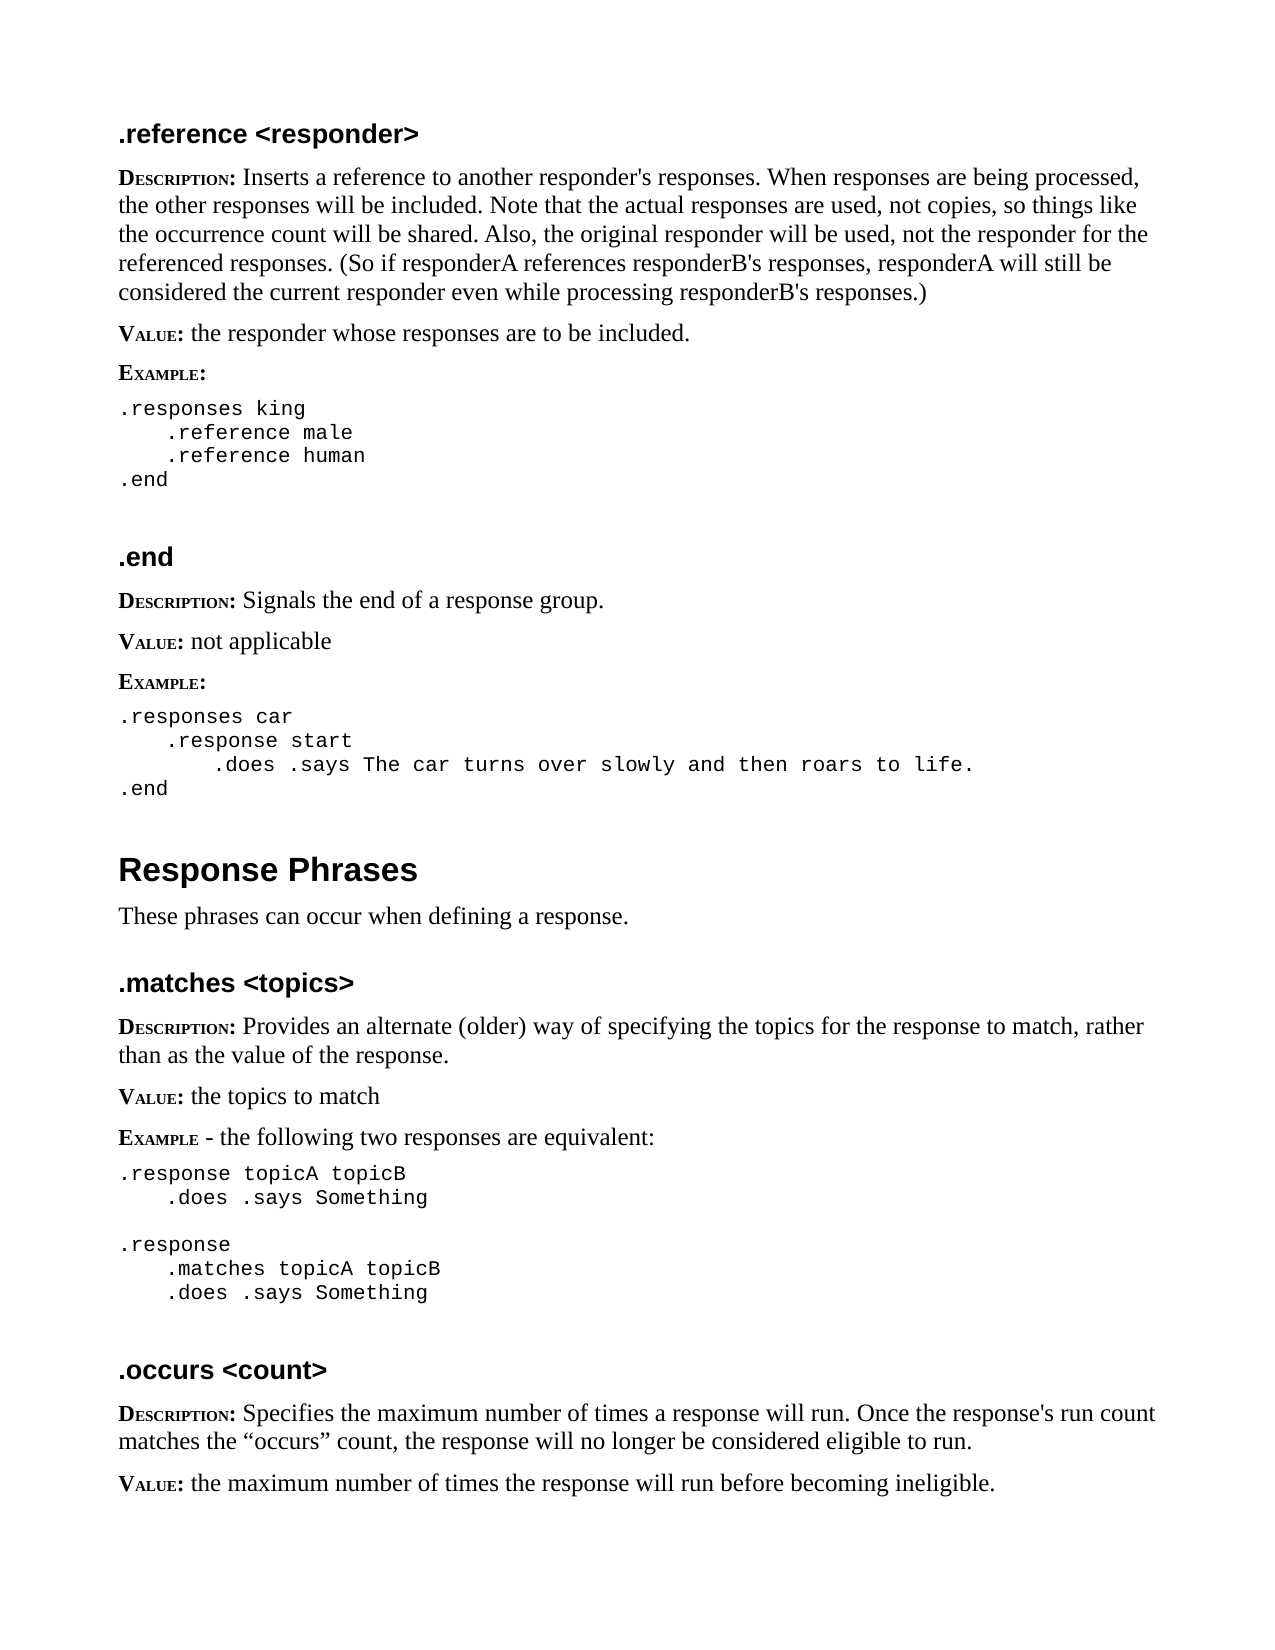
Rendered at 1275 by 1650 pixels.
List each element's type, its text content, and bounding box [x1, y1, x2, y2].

subtitle .matches <topics> [118, 967, 1157, 998]
text Example: [118, 668, 1157, 694]
text Description: Provides an alternate (older) way of specifying the topics for the response to match, rather than as the value of the response. [118, 1011, 1157, 1068]
text .does .says Something [118, 1282, 1157, 1305]
text Value: the topics to match [118, 1081, 1157, 1110]
text Description: Inserts a reference to another responder's responses. When responses are being processed, the other responses will be included. Note that the actual responses are used, not copies, so things like the occurrence count will be shared. Also, the original responder will be used, not the responder for the referenced responses. (So if responderA references responderB's responses, responderA will still be considered the current responder even while processing responderB's responses.) [118, 162, 1157, 306]
text Value: the maximum number of times the response will run before becoming ineligible. [118, 1468, 1157, 1496]
text .responses car [118, 707, 1157, 730]
text .end [118, 469, 1157, 493]
text .response [118, 1234, 1157, 1258]
text Value: not applicable [118, 626, 1157, 655]
text .does .says The car turns over slowly and then roars to life. [118, 754, 1157, 777]
text .does .says Something [118, 1187, 1157, 1211]
text .response start [118, 730, 1157, 754]
text .reference human [118, 446, 1157, 469]
text Example - the following two responses are equivalent: [118, 1122, 1157, 1151]
text .responses king [118, 398, 1157, 422]
subtitle .end [118, 541, 1157, 573]
text .end [118, 777, 1157, 801]
text Value: the responder whose responses are to be included. [118, 318, 1157, 347]
text .reference male [118, 422, 1157, 446]
text Description: Signals the end of a response group. [118, 585, 1157, 614]
text Example: [118, 359, 1157, 386]
subtitle .occurs <count> [118, 1354, 1157, 1385]
subtitle Response Phrases [118, 850, 1157, 888]
subtitle .reference <responder> [118, 118, 1157, 149]
text .response topicA topicB [118, 1163, 1157, 1187]
text Description: Specifies the maximum number of times a response will run. Once the response's run count matches the “occurs” count, the response will no longer be considered eligible to run. [118, 1398, 1157, 1455]
text These phrases can occur when defining a response. [118, 901, 1157, 930]
text .matches topicA topicB [118, 1258, 1157, 1282]
